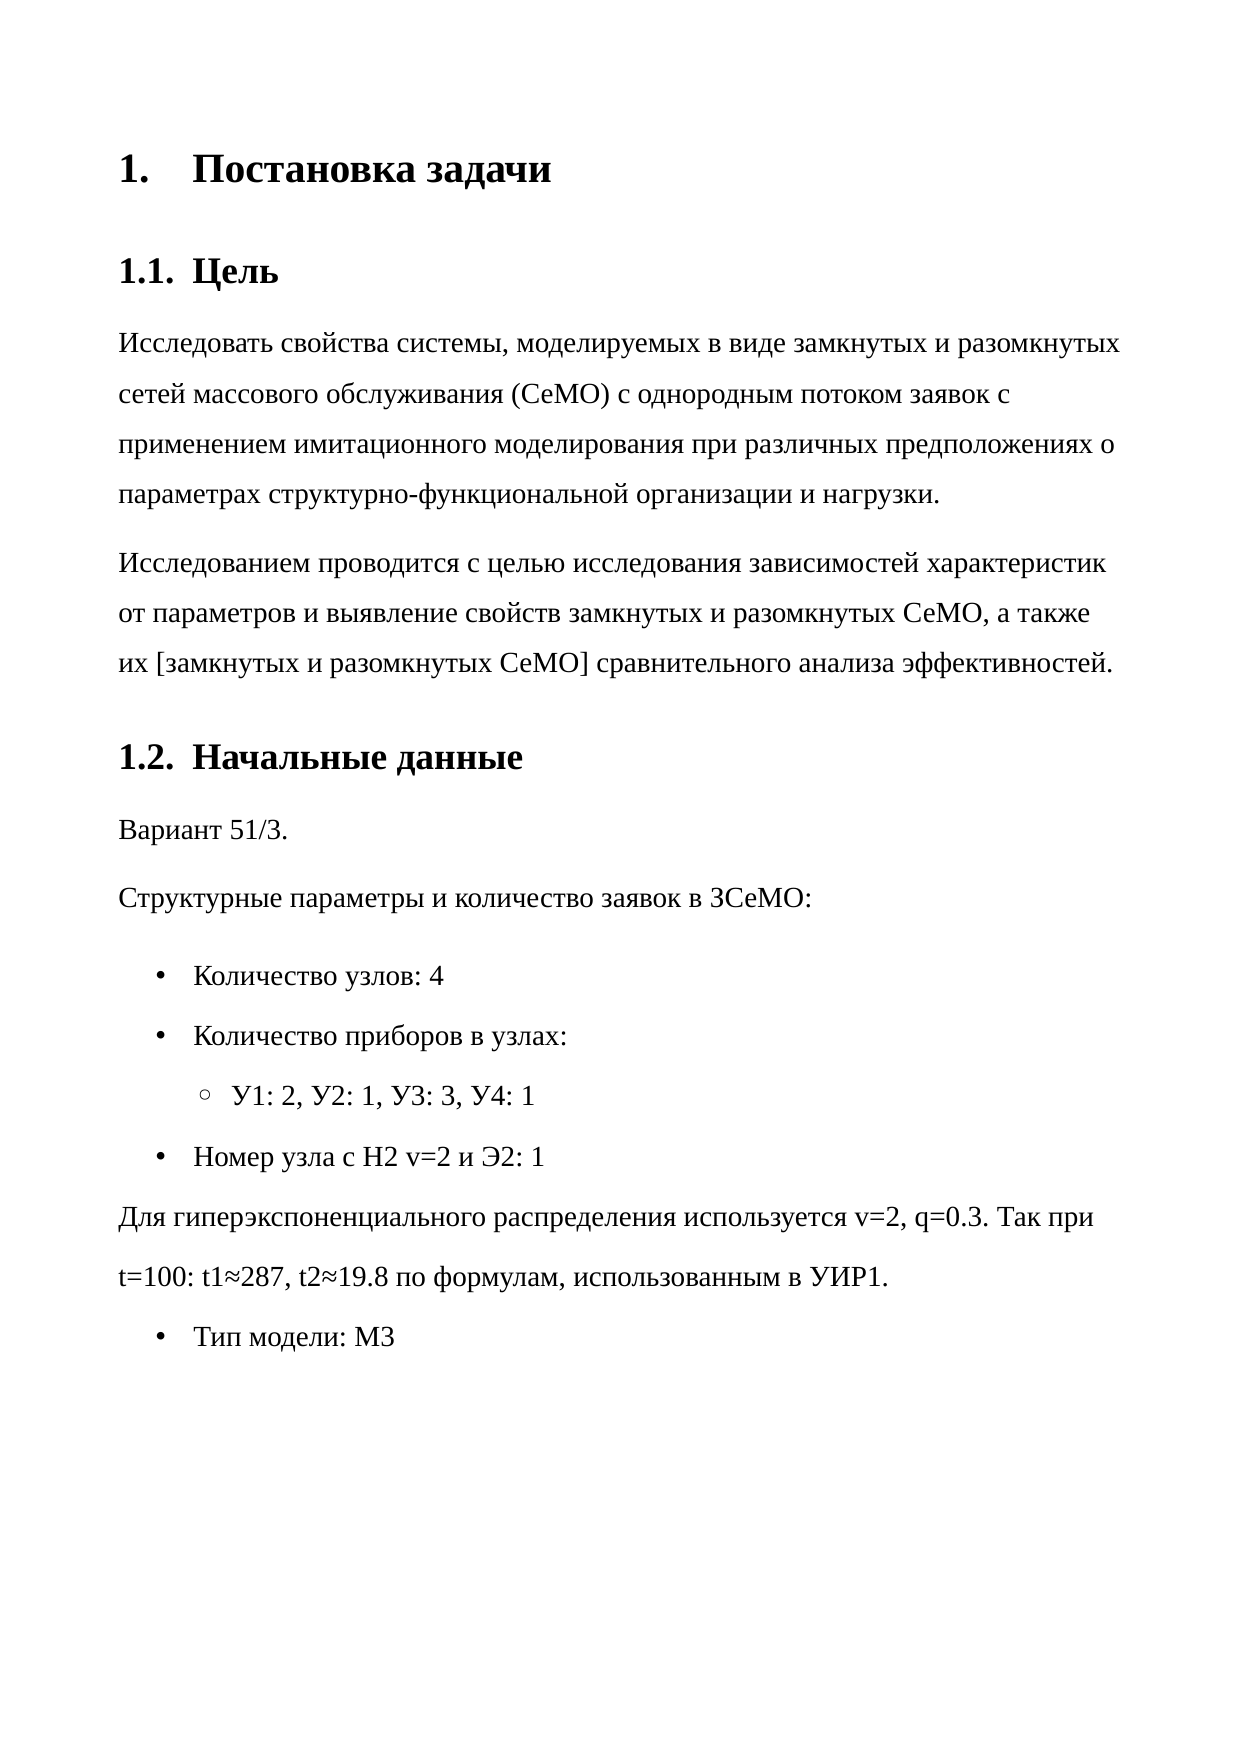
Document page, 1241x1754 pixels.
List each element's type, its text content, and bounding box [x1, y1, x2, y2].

subtitle Начальные данные [118, 734, 1122, 778]
text Исследованием проводится с целью исследования зависимостей характеристик от параметров и выявление свойств замкнутых и разомкнутых СеМО, а также их [замкнутых и разомкнутых СеМО] сравнительного анализа эффективностей. [118, 545, 1122, 679]
list Тип модели: М3 [156, 1319, 1122, 1353]
list У1: 2, У2: 1, У3: 3, У4: 1 [193, 1078, 1122, 1112]
text Для гиперэкспоненциального распределения используется v=2, q=0.3. Так при t=100: t1≈287, t2≈19.8 по формулам, использованным в УИР1. [118, 1199, 1122, 1292]
list Номер узла с H2 v=2 и Э2: 1 [156, 1139, 1122, 1172]
list Количество узлов: 4 [156, 958, 1122, 992]
subtitle Цель [118, 248, 1122, 291]
text Вариант 51/3. [118, 812, 1122, 845]
text Структурные параметры и количество заявок в ЗСеМО: [118, 880, 1122, 914]
text Исследовать свойства системы, моделируемых в виде замкнутых и разомкнутых сетей массового обслуживания (СеМО) с однородным потоком заявок с применением имитационного моделирования при различных предположениях о параметрах структурно-функциональной организации и нагрузки. [118, 326, 1122, 510]
subtitle Постановка задачи [118, 143, 1122, 191]
list Количество приборов в узлах: [156, 1018, 1122, 1052]
